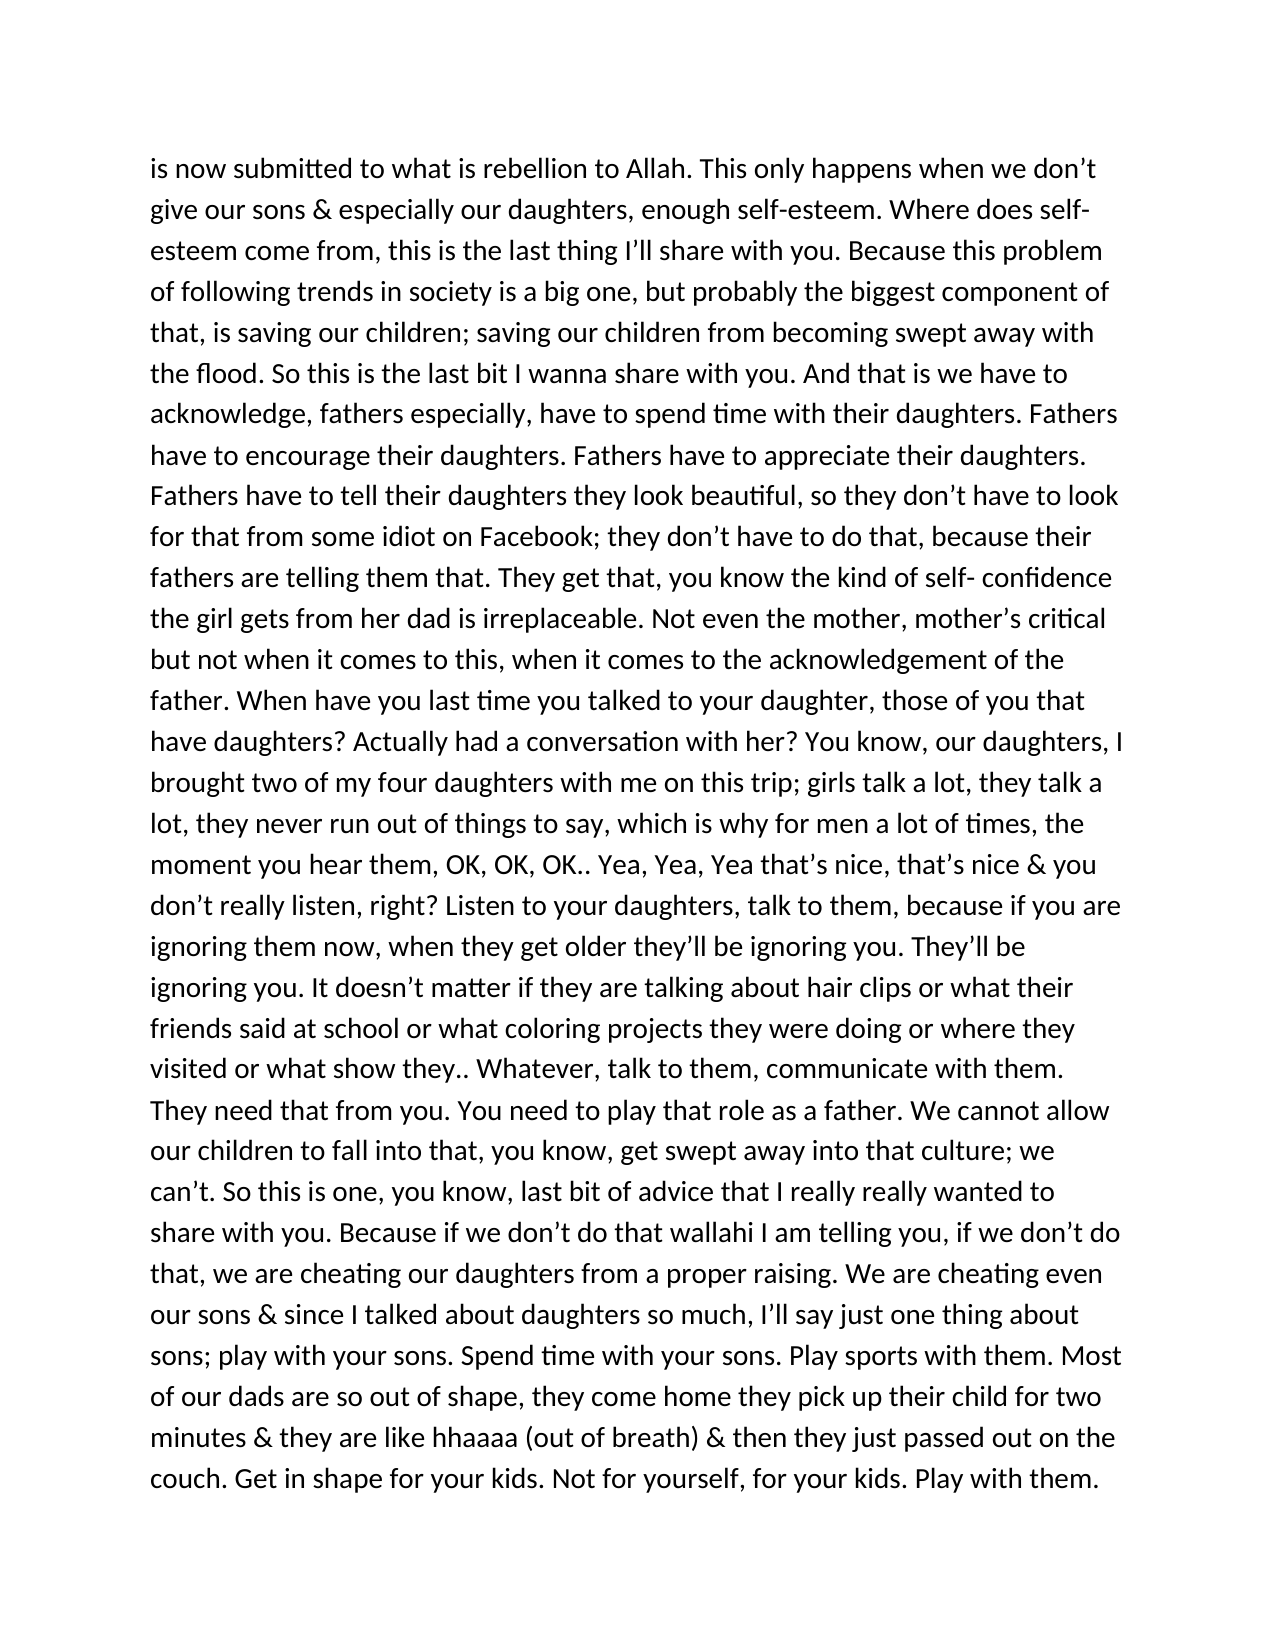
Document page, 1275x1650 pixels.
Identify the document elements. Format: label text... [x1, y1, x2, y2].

text “إِنَّهُ لَكُمْ عَدُوٌّ مُبِينٌ “& then the last thing; what does shaytan do? What are the two things that he will get you to commit? “إِنَّمَا يَأْمُرُكُمْ بِالسُّوءِ وَالْفَحْشَاء وَأَن تَقُولُواْ عَلَى اللّهِ مَا لاَ تَعْلَمُون “ , he’ll command you to evil, he’ll command you to shamelessness & to say things about Allah you have no idea of. I wanna explain that briefly & this khutbah is done. When people want to follow whatever they want it is they want to follow & they don’t wanna hear about the deen, “Islam is too strict”, “I don’t know, I go to Jumu’ah & stuff but that’s already more than enough.” I am doing a lot of favor by being on Jumu’ah, you know, showing up. I don’t even just be there on time, if I just show up before they start praying or before they say salam, that’s enough for me. Last in, first out, right? That’s the majority of the congregation usually. If you are that person, then listen to this & just listen for a moment. If you think you are doing Allah’s deen a favor, & what you really need to live your life for has already been defined for you by your culture, by your tribe, by outsiders, by what everybody else follows, then you are not free at all. You are not free at all. You are a slave. The only ones that are truly free are Allah’s slaves. They don’t feel the need to be like everybody else. They don’t feel the need to spend their money in places that are useless, that are a waste. They see above that, they are mature. And so in this note, I just wanna give you an example of our daughters because this is an important subject; something I have been talking about recently & I feel it’s critical along these lines. Trend setting & what affects it’s happening on Muslim girls, on our daughters. There is a crisis in the Muslim community when it comes to our daughters; a crisis of self-esteem. A crisis of self- esteem. We are already a different culture before 9/11; we are already a very different tradition than regular western society. We are very different in many ways, especially in the way we dress, especially in the commitment we have to modesty. After 9/11 it’s been ten years now & the hatred & the animosity & the spiteful language that spews out of people’s mouths about Islam has increased ten folds, it’s not a hundred fold. So it was already difficult to follow & now it’s become something everybody hates & in the middle of all of that is our daughters. They go to public school. Even if they go to Islamic school, doesn’t even matter. Then they go to college & they are covering themselves & they see girls dressed however they are dressed & a thought runs in the mind of a young Muslim girl “Why can’t I dress like that?”, “Man! Anything fun is haram, she looks so pretty, why can’t I look pretty, why can’t I be like that?” That thought crosses her mind. She’s afraid to say it but it crosses her mind & she’s always thinking & she’s depressed. “I look ugly because of this thing, people make fun of me.” You know, “Why are we such a backward society, I don’t even know why I have to wear it.” That’s a serious problem. That’s trend setting inside, even if it’s not outside; inside it’s a bigger problem. The heart is now submitted to what is rebellion to Allah. This only happens when we don’t give our sons & especially our daughters, enough self-esteem. Where does self-esteem come from, this is the last thing I’ll share with you. Because this problem of following trends in society is a big one, but probably the biggest component of that, is saving our children; saving our children from becoming swept away with the flood. So this is the last bit I wanna share with you. And that is we have to acknowledge, fathers especially, have to spend time with their daughters. Fathers have to encourage their daughters. Fathers have to appreciate their daughters. Fathers have to tell their daughters they look beautiful, so they don’t have to look for that from some idiot on Facebook; they don’t have to do that, because their fathers are telling them that. They get that, you know the kind of self- confidence the girl gets from her dad is irreplaceable. Not even the mother, mother’s critical but not when it comes to this, when it comes to the acknowledgement of the father. When have you last time you talked to your daughter, those of you that have daughters? Actually had a conversation with her? You know, our daughters, I brought two of my four daughters with me on this trip; girls talk a lot, they talk a lot, they never run out of things to say, which is why for men a lot of times, the moment you hear them, OK, OK, OK.. Yea, Yea, Yea that’s nice, that’s nice & you don’t really listen, right? Listen to your daughters, talk to them, because if you are ignoring them now, when they get older they’ll be ignoring you. They’ll be ignoring you. It doesn’t matter if they are talking about hair clips or what their friends said at school or what coloring projects they were doing or where they visited or what show they.. Whatever, talk to them, communicate with them. They need that from you. You need to play that role as a father. We cannot allow our children to fall into that, you know, get swept away into that culture; we can’t. So this is one, you know, last bit of advice that I really really wanted to share with you. Because if we don’t do that wallahi I am telling you, if we don’t do that, we are cheating our daughters from a proper raising. We are cheating even our sons & since I talked about daughters so much, I’ll say just one thing about sons; play with your sons. Spend time with your sons. Play sports with them. Most of our dads are so out of shape, they come home they pick up their child for two minutes & they are like hhaaaa (out of breath) & then they just passed out on the couch. Get in shape for your kids. Not for yourself, for your kids. Play with them. You need to be better friend to them than anyone else. Because wallahi this society offers lots of evil friends. It does. And before they make those kinds of friends, they need to find their best friend in you. It’s not the way we did things back home; back home, you weren’t friends with your dad. Your dad came home & you sat straight. Your dad spoke & you stood up & responded. There was a relationship of respect; distant relationship. You don’t chill with your dad, right? You don’t do that. Here you have to do that; you have to do that. Not just you should, you have to. We have to become those people. Because if we don’t, again this flood will come & just take our kids away. It will just come & take them away. I pray that we are not of the people who are followers of evil trends. I pray we are the kinds of people & you know, when Allah talks about these trend followers, He did mention that here’s a trend you should follow. “ فَاتَّبِعُوا مِلَّةَ إِبْرَاهِيمَ حَنِيفًا “, Follow the way of Ibraheem & you know what that way of Ibraheem is, right?, didn’t follow anybody else. Everybody is worshipping idols, I am gonna break them. Everybody is going this way, he’s gonna go that way. He’s gonna go the way that Allah wants them to go. That’s the trend to follow. That’s the people we become. May Allah make us from the millah of Ibraheem (AS). May Allah make us understand His book the way it should be understood. May Allah protect our children from falling into the tide of cultural forces & pressures. May Allah make us of those who understand His book, love His book & implement His book in our lives. May Allah open the doors of its wisdom & the wisdom of the Sunnah of His messenger (SAW) to all of us. [150, 150, 1125, 1496]
